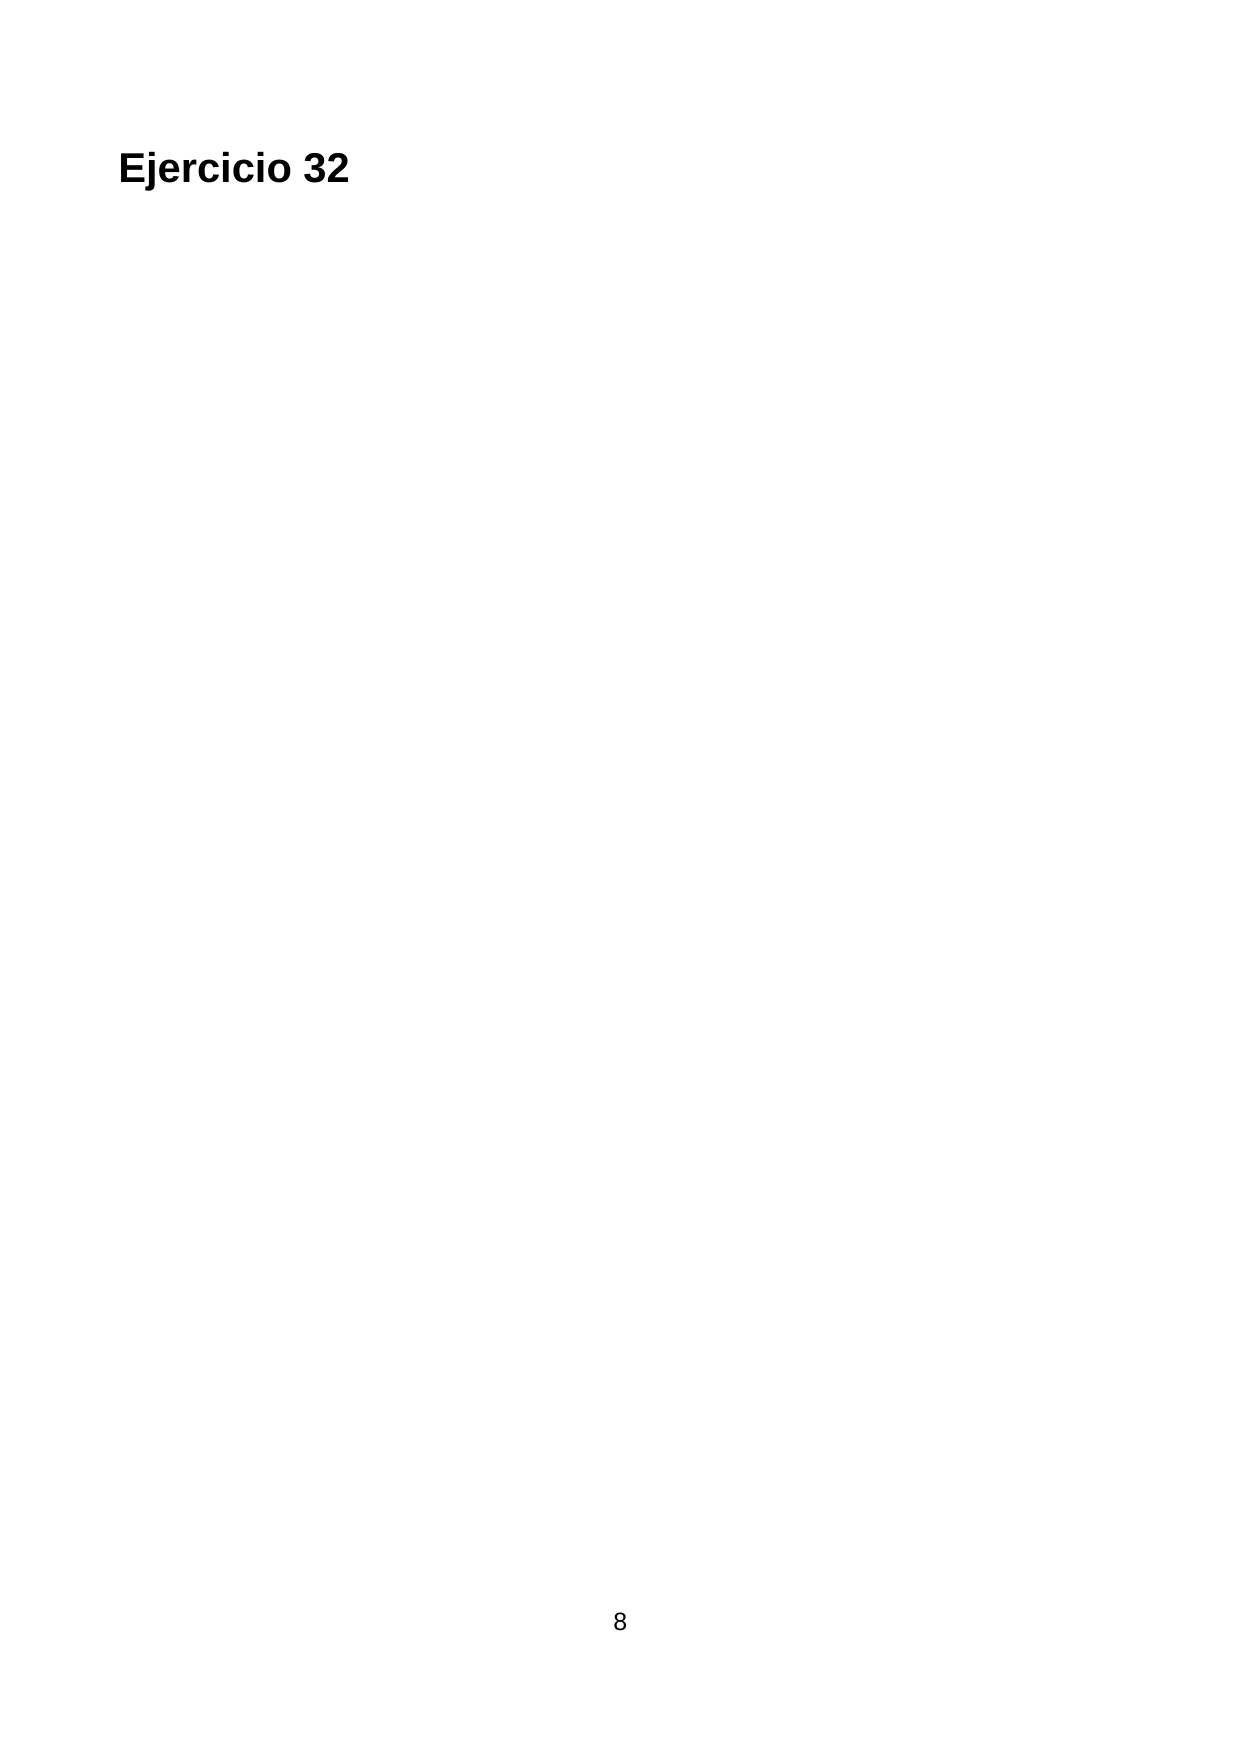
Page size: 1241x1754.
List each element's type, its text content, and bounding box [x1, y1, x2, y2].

subtitle Ejercicio 32 [118, 143, 1122, 191]
